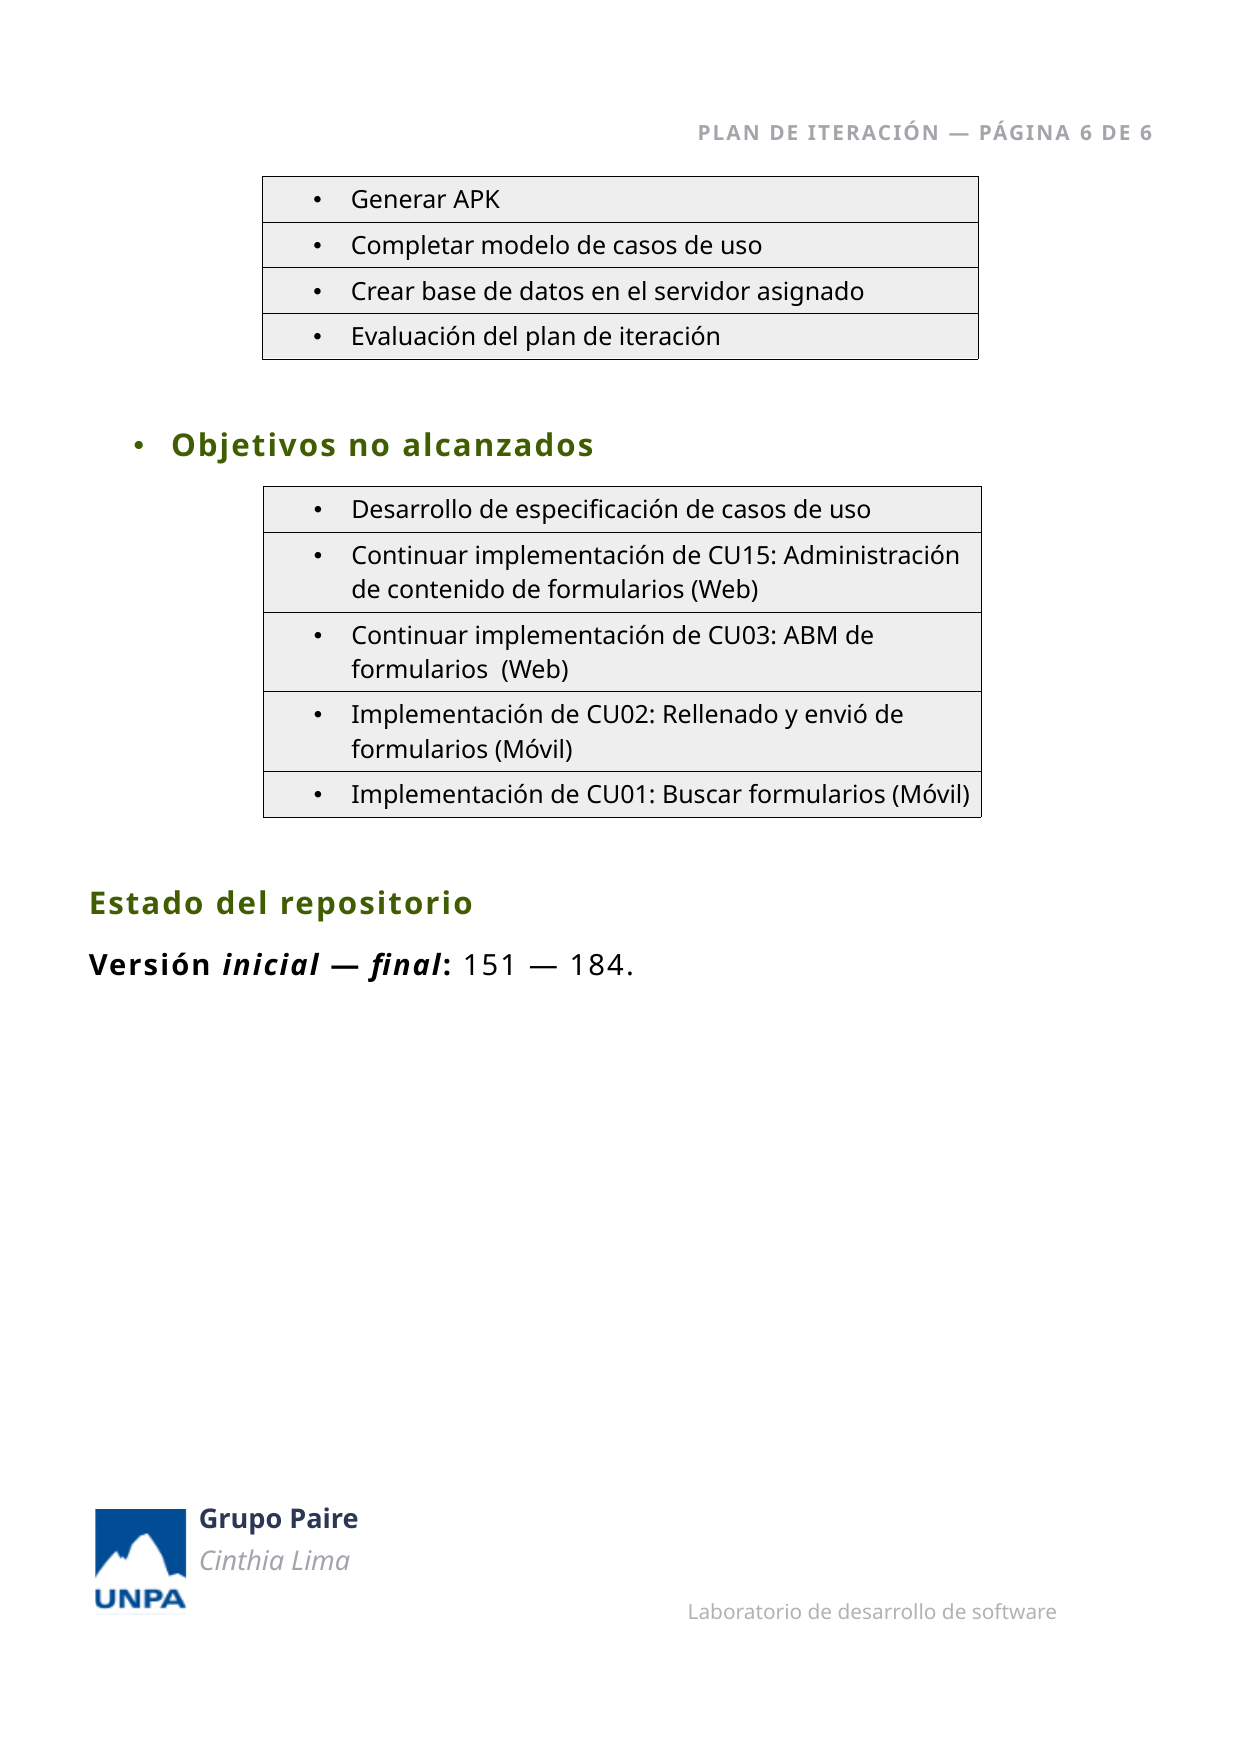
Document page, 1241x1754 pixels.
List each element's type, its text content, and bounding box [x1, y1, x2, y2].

table_cell Completar modelo de casos de uso [263, 223, 978, 267]
table_cell Evaluación del plan de iteración [263, 314, 978, 358]
table_cell Continuar implementación de CU15: Administración de contenido de formularios (Web) [264, 533, 981, 612]
table_cell Implementación de CU02: Rellenado y envió de formularios (Móvil) [264, 692, 981, 771]
list Objetivos no alcanzados [133, 422, 1152, 465]
table_cell Continuar implementación de CU03: ABM de formularios (Web) [264, 613, 981, 691]
text Estado del repositorio [88, 881, 1152, 923]
text Versión inicial — final: 151 — 184. [88, 944, 1152, 984]
table_cell Crear base de datos en el servidor asignado [263, 268, 978, 313]
table_cell Implementación de CU01: Buscar formularios (Móvil) [264, 772, 981, 817]
picture [95, 1509, 187, 1615]
table_header Desarrollo de especificación de casos de uso [264, 487, 981, 532]
table_cell Generar APK [263, 177, 978, 222]
